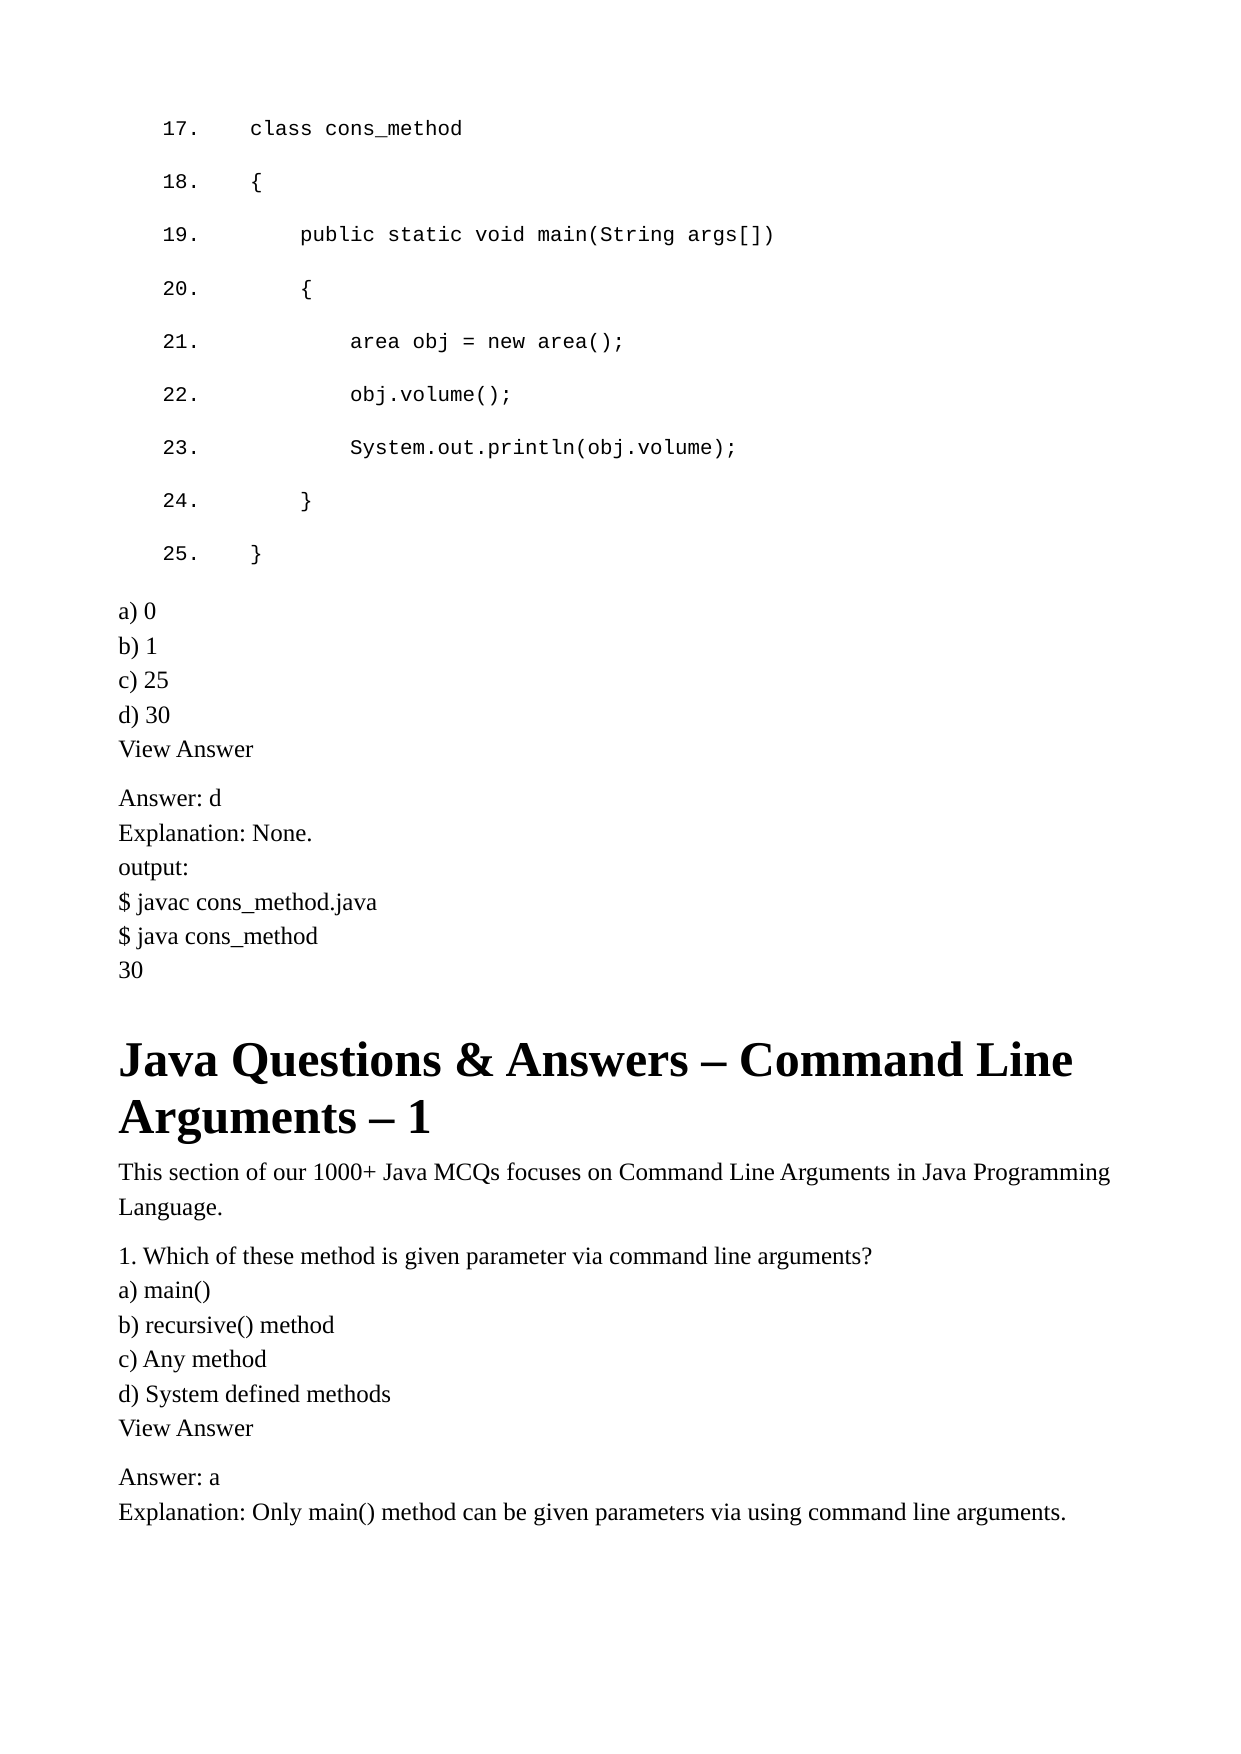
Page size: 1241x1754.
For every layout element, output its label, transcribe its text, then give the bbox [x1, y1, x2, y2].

list obj.volume(); [162, 384, 1122, 407]
list System.out.println(obj.volume); [162, 437, 1122, 461]
text 1. Which of these method is given parameter via command line arguments? a) main() b) recursive() method c) Any method d) System defined methods View Answer [118, 1241, 1122, 1442]
text Answer: d Explanation: None. output: $ javac cons_method.java $ java cons_method 30 [118, 783, 1122, 984]
list area obj = new area(); [162, 331, 1122, 354]
list { [162, 171, 1122, 195]
text a) 0 b) 1 c) 25 d) 30 View Answer [118, 596, 1122, 763]
text Answer: a Explanation: Only main() method can be given parameters via using command line arguments. [118, 1462, 1122, 1560]
list } [162, 543, 1122, 567]
text This section of our 1000+ Java MCQs focuses on Command Line Arguments in Java Programming Language. [118, 1157, 1122, 1220]
list { [162, 277, 1122, 301]
list class cons_method [162, 118, 1122, 142]
subtitle Java Questions & Answers – Command Line Arguments – 1 [118, 1030, 1122, 1145]
list public static void main(String args[]) [162, 224, 1122, 248]
list } [162, 490, 1122, 514]
